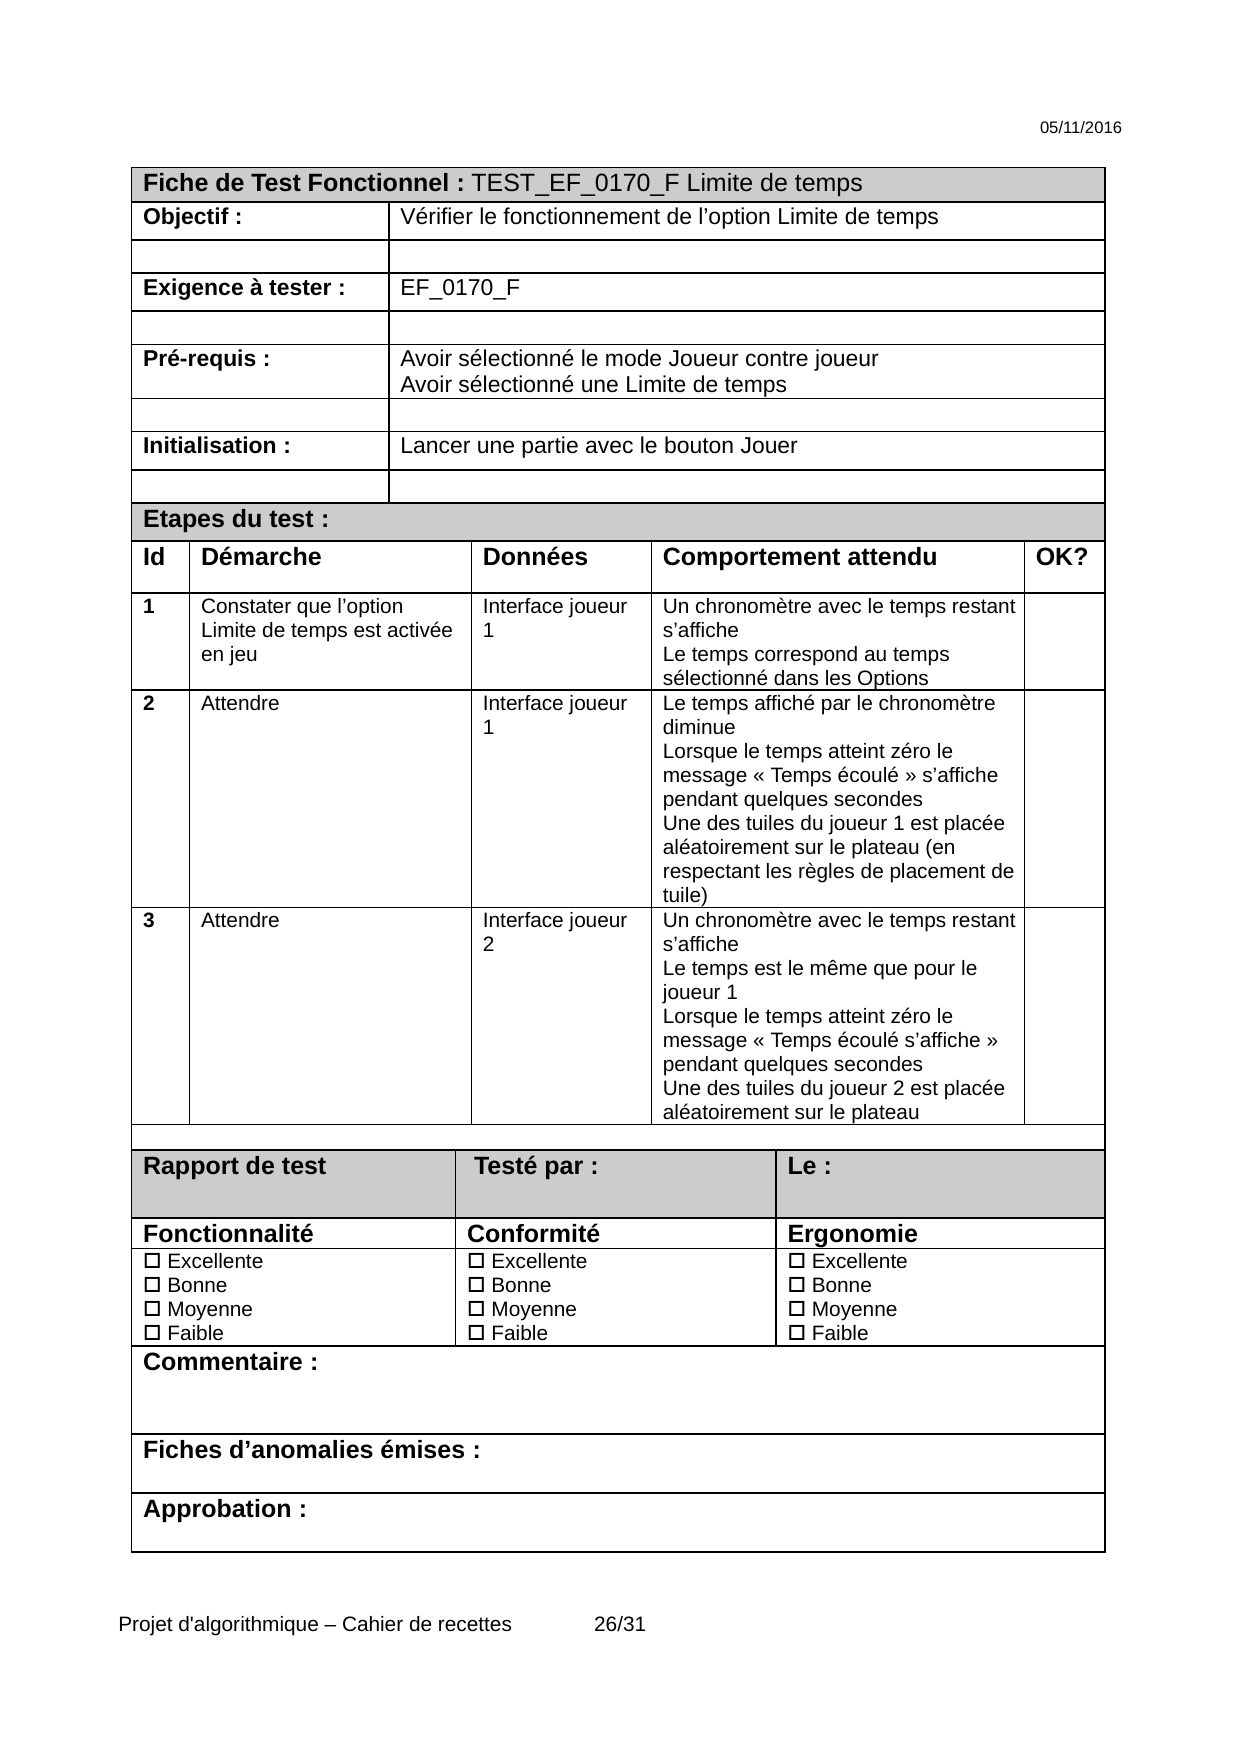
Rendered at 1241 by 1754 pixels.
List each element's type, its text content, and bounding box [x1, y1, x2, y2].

table_cell Interface joueur 1 [472, 594, 651, 689]
table_cell Un chronomètre avec le temps restant s’affiche Le temps correspond au temps sélectionné dans les Options [652, 594, 1024, 689]
table_cell Approbation : [132, 1494, 1104, 1551]
table_cell Lancer une partie avec le bouton Jouer [390, 432, 1104, 469]
table_cell [390, 312, 1104, 343]
table_cell Comportement attendu [652, 542, 1024, 592]
table_cell Fonctionnalité [132, 1219, 455, 1247]
table_cell Testé par : [456, 1151, 775, 1217]
table_cell [1025, 691, 1104, 907]
table_cell [132, 1125, 1104, 1149]
table_cell Attendre [190, 691, 471, 907]
table_cell Attendre [190, 908, 471, 1124]
table_cell Ergonomie [777, 1219, 1104, 1247]
table_cell [390, 241, 1104, 272]
table_cell Un chronomètre avec le temps restant s’affiche Le temps est le même que pour le joueur 1 Lorsque le temps atteint zéro le message « Temps écoulé s’affiche » pendant quelques secondes Une des tuiles du joueur 2 est placée aléatoirement sur le plateau [652, 908, 1024, 1124]
table_cell OK? [1025, 542, 1104, 592]
table_cell [390, 471, 1104, 502]
table_cell 2 [132, 691, 189, 907]
table_cell Le temps affiché par le chronomètre diminue Lorsque le temps atteint zéro le message « Temps écoulé » s’affiche pendant quelques secondes Une des tuiles du joueur 1 est placée aléatoirement sur le plateau (en respectant les règles de placement de tuile) [652, 691, 1024, 907]
table_cell □ Excellente □ Bonne □ Moyenne □ Faible [456, 1249, 775, 1345]
table_cell Démarche [190, 542, 471, 592]
table_cell Objectif : [132, 203, 388, 239]
table_cell □ Excellente □ Bonne □ Moyenne □ Faible [777, 1249, 1104, 1345]
table_cell [1025, 908, 1104, 1124]
table_cell Initialisation : [132, 432, 388, 469]
table_cell Le : [777, 1151, 1104, 1217]
table_cell [132, 312, 388, 343]
table_header Fiche de Test Fonctionnel : TEST_EF_0170_F Limite de temps [132, 168, 1104, 201]
table_cell Constater que l’option Limite de temps est activée en jeu [190, 594, 471, 689]
table_cell Interface joueur 1 [472, 691, 651, 907]
table_cell EF_0170_F [390, 274, 1104, 310]
table_cell Vérifier le fonctionnement de l’option Limite de temps [390, 203, 1104, 239]
table_cell 1 [132, 594, 189, 689]
table_cell Interface joueur 2 [472, 908, 651, 1124]
table_cell Données [472, 542, 651, 592]
table_cell Rapport de test [132, 1151, 455, 1217]
table_cell [132, 241, 388, 272]
table_cell [132, 399, 388, 431]
table_cell Avoir sélectionné le mode Joueur contre joueur Avoir sélectionné une Limite de temps [390, 345, 1104, 398]
table_cell [132, 471, 388, 502]
table_cell Pré-requis : [132, 345, 388, 398]
table_cell Exigence à tester : [132, 274, 388, 310]
table_cell Commentaire : [132, 1347, 1104, 1433]
table_cell Id [132, 542, 189, 592]
table_cell [1025, 594, 1104, 689]
table_cell 3 [132, 908, 189, 1124]
table_cell Conformité [456, 1219, 775, 1247]
table_cell Fiches d’anomalies émises : [132, 1435, 1104, 1492]
table_cell Etapes du test : [132, 504, 1104, 540]
table_cell □ Excellente □ Bonne □ Moyenne □ Faible [132, 1249, 455, 1345]
table_cell [390, 399, 1104, 431]
